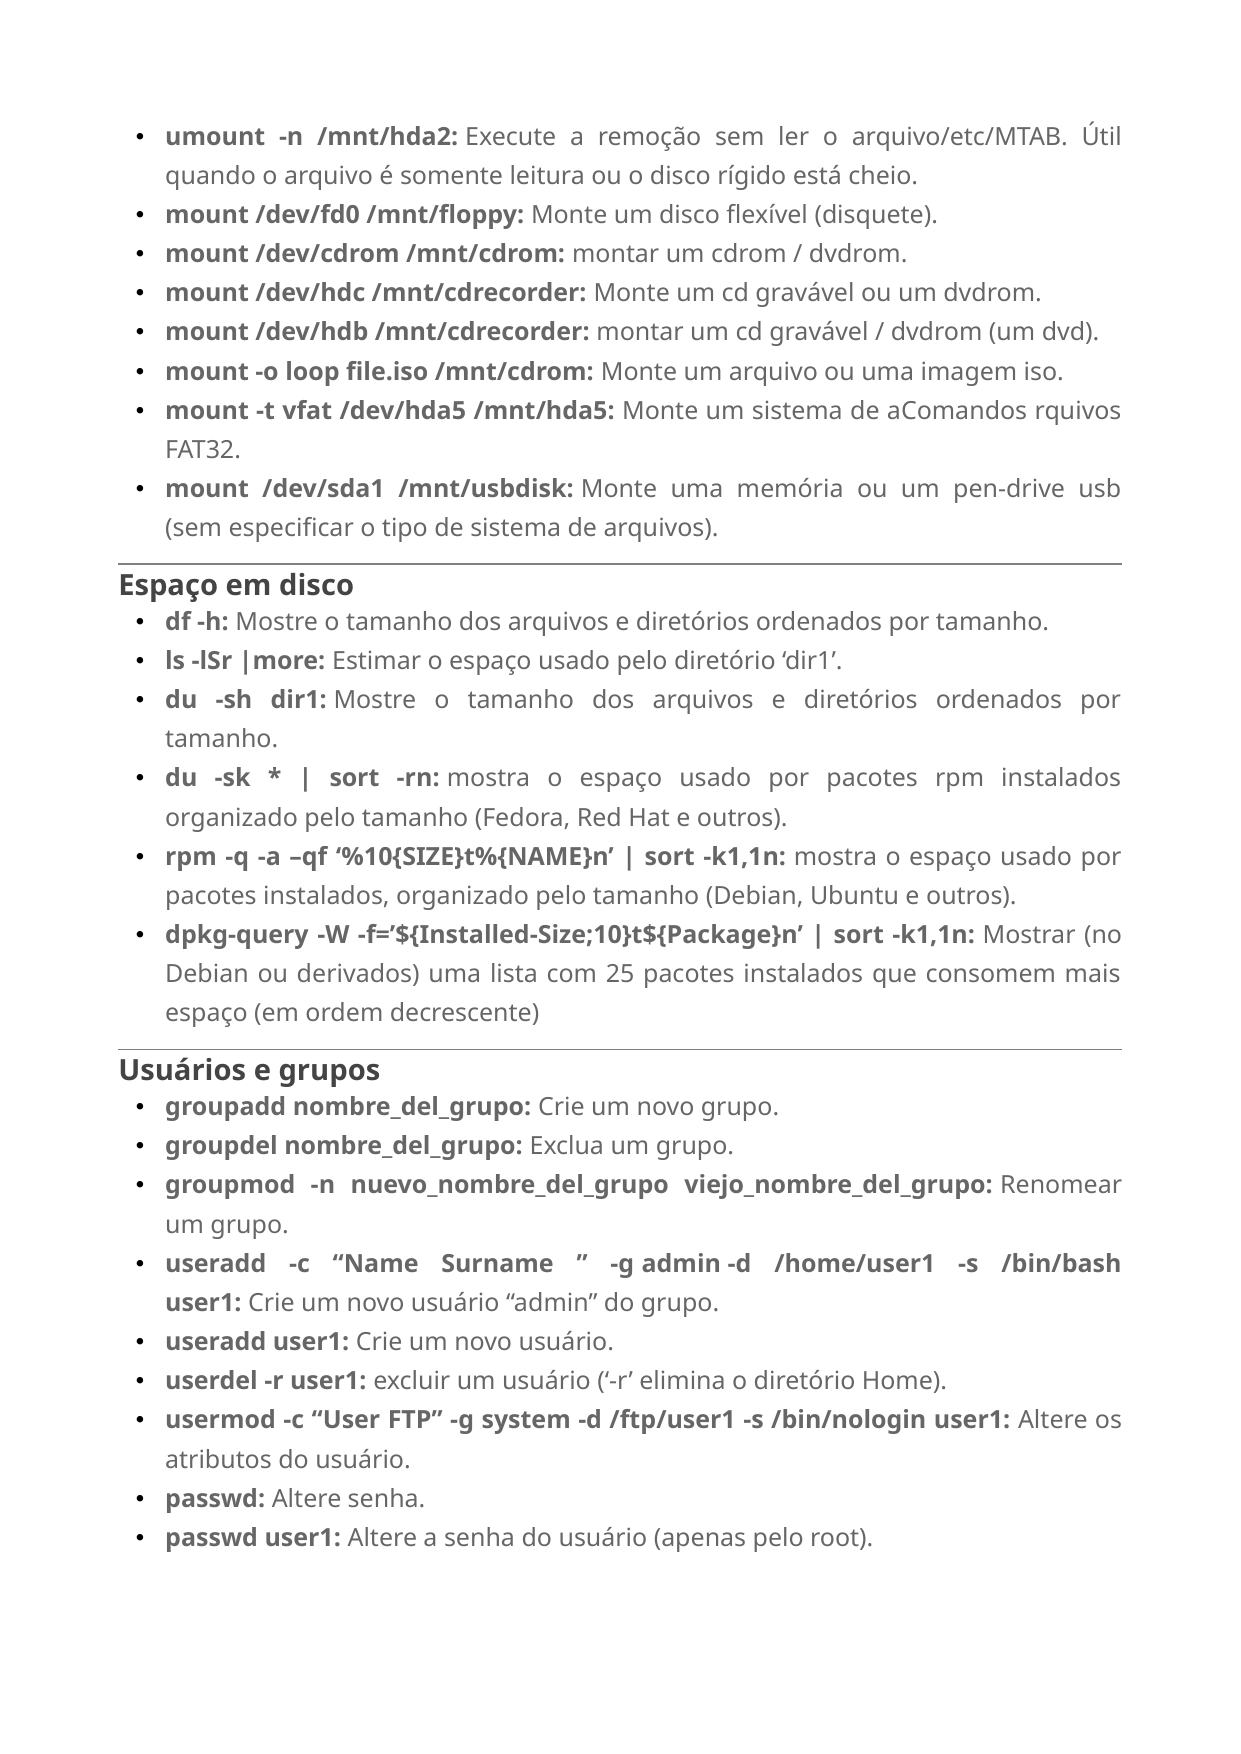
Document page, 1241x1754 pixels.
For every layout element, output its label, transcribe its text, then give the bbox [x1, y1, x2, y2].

list du -sk * | sort -rn: mostra o espaço usado por pacotes rpm instalados organizado pelo tamanho (Fedora, Red Hat e outros). [136, 760, 1122, 833]
list umount -n /mnt/hda2: Execute a remoção sem ler o arquivo/etc/MTAB. Útil quando o arquivo é somente leitura ou o disco rígido está cheio. [136, 118, 1122, 191]
list groupadd nombre_del_grupo: Crie um novo grupo. [136, 1089, 1122, 1123]
list useradd -c “Name Surname ” -g admin -d /home/user1 -s /bin/bash user1: Crie um novo usuário “admin” do grupo. [136, 1245, 1122, 1319]
list usermod -c “User FTP” -g system -d /ftp/user1 -s /bin/nologin user1: Altere os atributos do usuário. [136, 1402, 1122, 1475]
list passwd: Altere senha. [136, 1480, 1122, 1514]
list rpm -q -a –qf ‘%10{SIZE}t%{NAME}n’ | sort -k1,1n: mostra o espaço usado por pacotes instalados, organizado pelo tamanho (Debian, Ubuntu e outros). [136, 838, 1122, 912]
list useradd user1: Crie um novo usuário. [136, 1324, 1122, 1358]
list mount -o loop file.iso /mnt/cdrom: Monte um arquivo ou uma imagem iso. [136, 353, 1122, 387]
list mount /dev/sda1 /mnt/usbdisk: Monte uma memória ou um pen-drive usb (sem especificar o tipo de sistema de arquivos). [136, 471, 1122, 544]
list dpkg-query -W -f=’${Installed-Size;10}t${Package}n’ | sort -k1,1n: Mostrar (no Debian ou derivados) uma lista com 25 pacotes instalados que consomem mais espaço (em ordem decrescente) [136, 917, 1122, 1029]
list groupdel nombre_del_grupo: Exclua um grupo. [136, 1128, 1122, 1162]
subtitle Espaço em disco [118, 565, 1122, 603]
list df -h: Mostre o tamanho dos arquivos e diretórios ordenados por tamanho. [136, 603, 1122, 637]
list mount /dev/cdrom /mnt/cdrom: montar um cdrom / dvdrom. [136, 236, 1122, 270]
list userdel -r user1: excluir um usuário (‘-r’ elimina o diretório Home). [136, 1363, 1122, 1397]
list mount -t vfat /dev/hda5 /mnt/hda5: Monte um sistema de aComandos rquivos FAT32. [136, 392, 1122, 466]
list passwd user1: Altere a senha do usuário (apenas pelo root). [136, 1519, 1122, 1554]
list ls -lSr |more: Estimar o espaço usado pelo diretório ‘dir1’. [136, 643, 1122, 677]
list mount /dev/fd0 /mnt/floppy: Monte um disco flexível (disquete). [136, 196, 1122, 231]
list mount /dev/hdc /mnt/cdrecorder: Monte um cd gravável ou um dvdrom. [136, 275, 1122, 309]
list mount /dev/hdb /mnt/cdrecorder: montar um cd gravável / dvdrom (um dvd). [136, 314, 1122, 348]
subtitle Usuários e grupos [118, 1050, 1122, 1089]
list du -sh dir1: Mostre o tamanho dos arquivos e diretórios ordenados por tamanho. [136, 682, 1122, 755]
list groupmod -n nuevo_nombre_del_grupo viejo_nombre_del_grupo: Renomear um grupo. [136, 1167, 1122, 1240]
